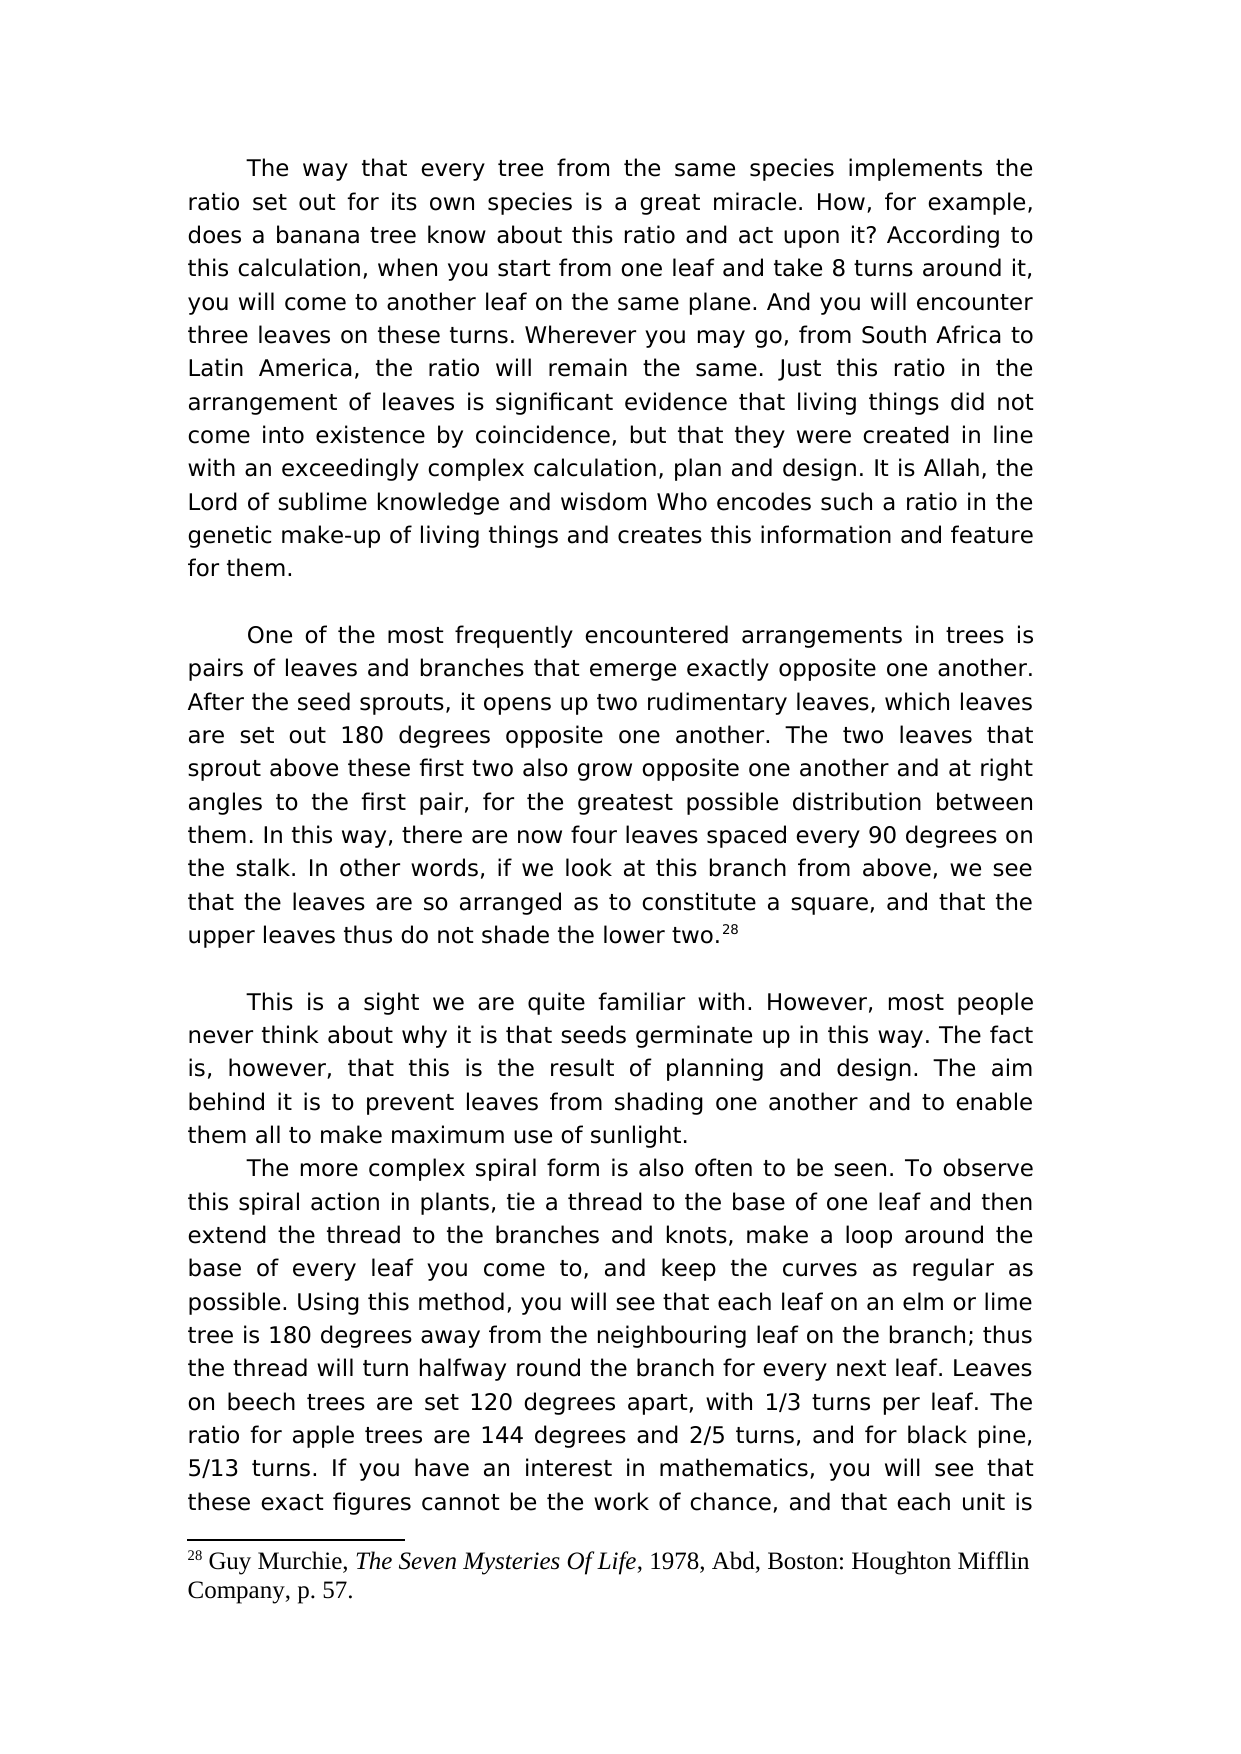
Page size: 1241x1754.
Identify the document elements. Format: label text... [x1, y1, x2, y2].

text This is a sight we are quite familiar with. However, most people never think about why it is that seeds germinate up in this way. The fact is, however, that this is the result of planning and design. The aim behind it is to prevent leaves from shading one another and to enable them all to make maximum use of sunlight. [187, 983, 1035, 1150]
text The way that every tree from the same species implements the ratio set out for its own species is a great miracle. How, for example, does a banana tree know about this ratio and act upon it? According to this calculation, when you start from one leaf and take 8 turns around it, you will come to another leaf on the same plane. And you will encounter three leaves on these turns. Wherever you may go, from South Africa to Latin America, the ratio will remain the same. Just this ratio in the arrangement of leaves is significant evidence that living things did not come into existence by coincidence, but that they were created in line with an exceedingly complex calculation, plan and design. It is Allah, the Lord of sublime knowledge and wisdom Who encodes such a ratio in the genetic make-up of living things and creates this information and feature for them. [187, 150, 1035, 583]
text The more complex spiral form is also often to be seen. To observe this spiral action in plants, tie a thread to the base of one leaf and then extend the thread to the branches and knots, make a loop around the base of every leaf you come to, and keep the curves as regular as possible. Using this method, you will see that each leaf on an elm or lime tree is 180 degrees away from the neighbouring leaf on the branch; thus the thread will turn halfway round the branch for every next leaf. Leaves on beech trees are set 120 degrees apart, with 1/3 turns per leaf. The ratio for apple trees are 144 degrees and 2/5 turns, and for black pine, 5/13 turns. If you have an interest in mathematics, you will see that these exact figures cannot be the work of chance, and that each unit is [187, 1150, 1035, 1517]
text One of the most frequently encountered arrangements in trees is pairs of leaves and branches that emerge exactly opposite one another. After the seed sprouts, it opens up two rudimentary leaves, which leaves are set out 180 degrees opposite one another. The two leaves that sprout above these first two also grow opposite one another and at right angles to the first pair, for the greatest possible distribution between them. In this way, there are now four leaves spaced every 90 degrees on the stalk. In other words, if we look at this branch from above, we see that the leaves are so arranged as to constitute a square, and that the upper leaves thus do not shade the lower two. [187, 617, 1035, 950]
text Guy Murchie, The Seven Mysteries Of Life, 1978, Abd, Boston: Houghton Mifflin Company, p. 57. [187, 1546, 1053, 1604]
